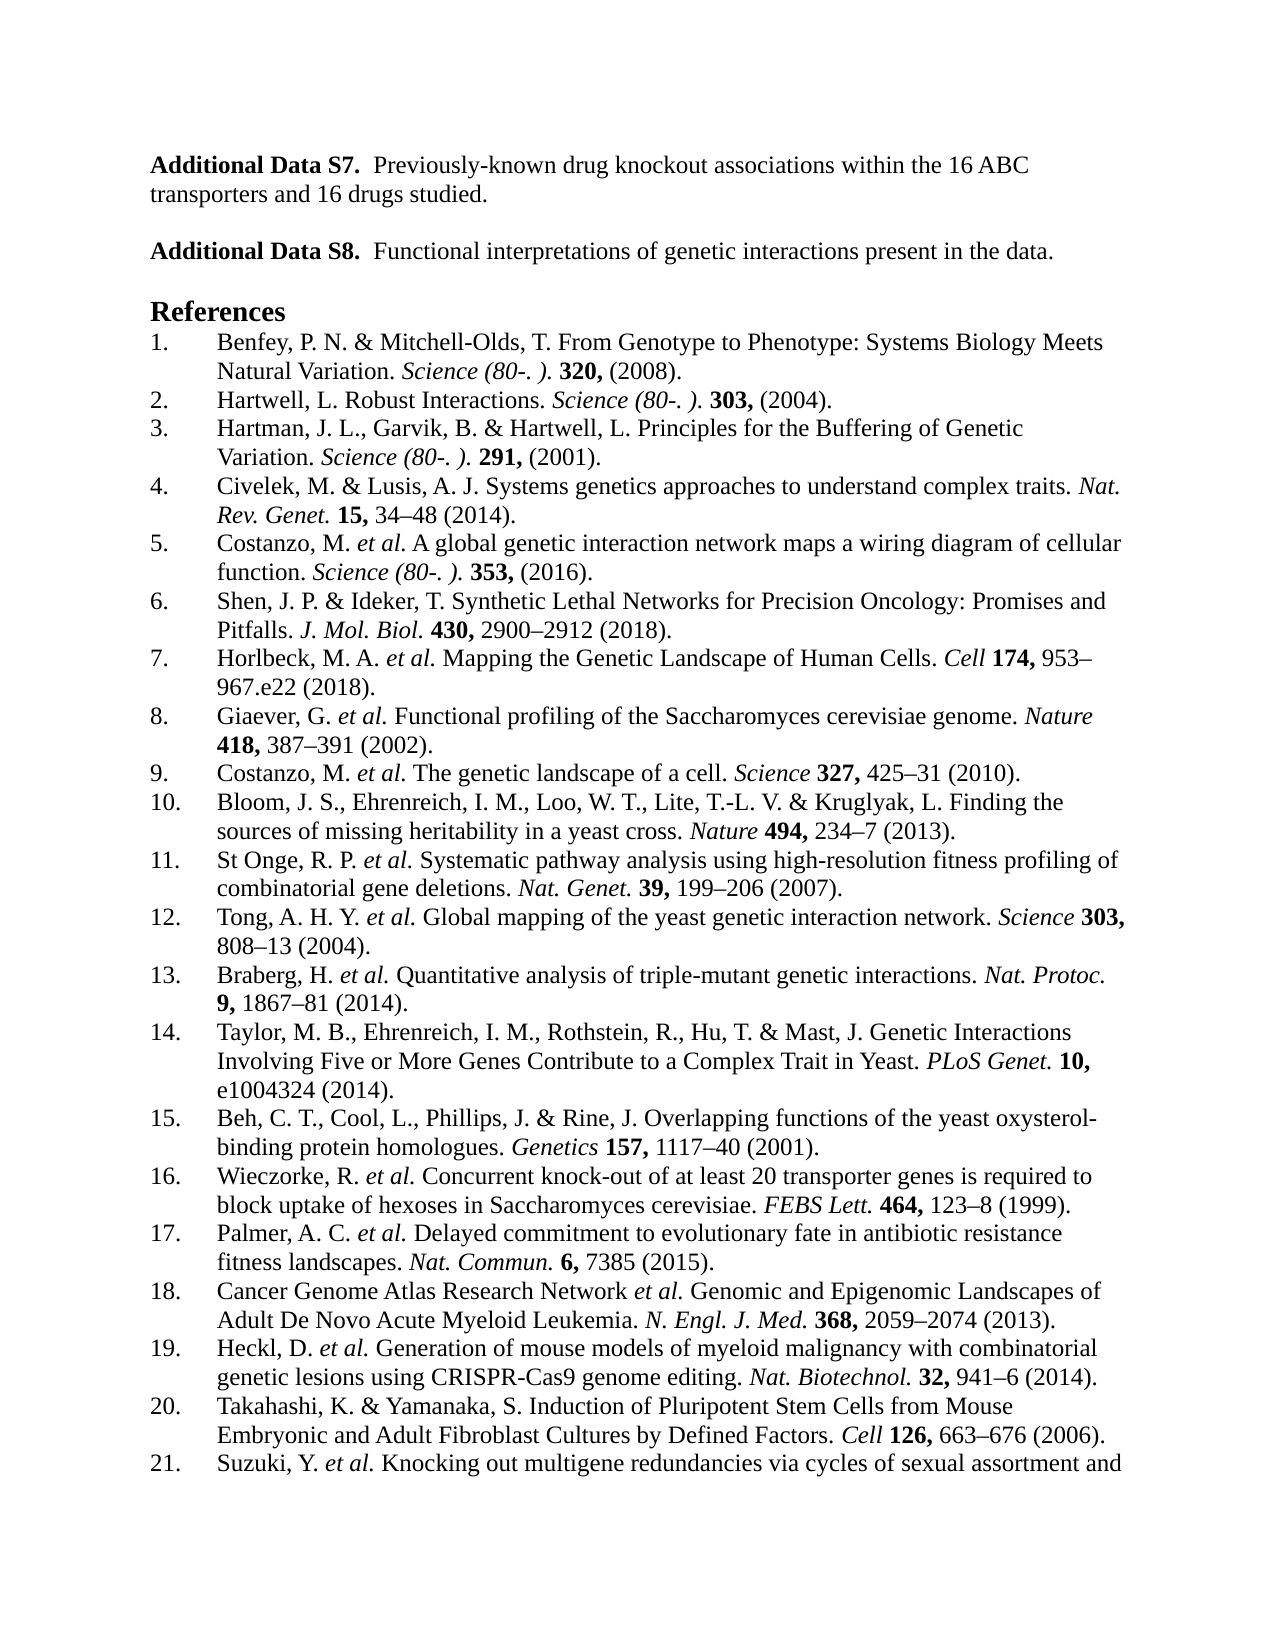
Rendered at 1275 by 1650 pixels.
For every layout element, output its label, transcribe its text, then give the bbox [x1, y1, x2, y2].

subtitle Additional Data S8. Functional interpretations of genetic interactions present in the data. [150, 236, 1125, 265]
text 13. Braberg, H. et al. Quantitative analysis of triple-mutant genetic interactions. Nat. Protoc. 9, 1867–81 (2014). [150, 960, 1125, 1017]
text 21. Suzuki, Y. et al. Knocking out multigene redundancies via cycles of sexual assortment and [150, 1448, 1125, 1477]
text 8. Giaever, G. et al. Functional profiling of the Saccharomyces cerevisiae genome. Nature 418, 387–391 (2002). [150, 701, 1125, 758]
text 16. Wieczorke, R. et al. Concurrent knock-out of at least 20 transporter genes is required to block uptake of hexoses in Saccharomyces cerevisiae. FEBS Lett. 464, 123–8 (1999). [150, 1161, 1125, 1218]
subtitle Additional Data S7. Previously-known drug knockout associations within the 16 ABC transporters and 16 drugs studied. [150, 150, 1125, 207]
text 3. Hartman, J. L., Garvik, B. & Hartwell, L. Principles for the Buffering of Genetic Variation. Science (80-. ). 291, (2001). [150, 413, 1125, 471]
text 11. St Onge, R. P. et al. Systematic pathway analysis using high-resolution fitness profiling of combinatorial gene deletions. Nat. Genet. 39, 199–206 (2007). [150, 845, 1125, 902]
text 18. Cancer Genome Atlas Research Network et al. Genomic and Epigenomic Landscapes of Adult De Novo Acute Myeloid Leukemia. N. Engl. J. Med. 368, 2059–2074 (2013). [150, 1276, 1125, 1333]
text 12. Tong, A. H. Y. et al. Global mapping of the yeast genetic interaction network. Science 303, 808–13 (2004). [150, 902, 1125, 960]
text 15. Beh, C. T., Cool, L., Phillips, J. & Rine, J. Overlapping functions of the yeast oxysterol-binding protein homologues. Genetics 157, 1117–40 (2001). [150, 1103, 1125, 1161]
text 2. Hartwell, L. Robust Interactions. Science (80-. ). 303, (2004). [150, 385, 1125, 413]
text 17. Palmer, A. C. et al. Delayed commitment to evolutionary fate in antibiotic resistance fitness landscapes. Nat. Commun. 6, 7385 (2015). [150, 1218, 1125, 1276]
text 19. Heckl, D. et al. Generation of mouse models of myeloid malignancy with combinatorial genetic lesions using CRISPR-Cas9 genome editing. Nat. Biotechnol. 32, 941–6 (2014). [150, 1333, 1125, 1391]
text 14. Taylor, M. B., Ehrenreich, I. M., Rothstein, R., Hu, T. & Mast, J. Genetic Interactions Involving Five or More Genes Contribute to a Complex Trait in Yeast. PLoS Genet. 10, e1004324 (2014). [150, 1017, 1125, 1103]
text 10. Bloom, J. S., Ehrenreich, I. M., Loo, W. T., Lite, T.-L. V. & Kruglyak, L. Finding the sources of missing heritability in a yeast cross. Nature 494, 234–7 (2013). [150, 787, 1125, 845]
text 20. Takahashi, K. & Yamanaka, S. Induction of Pluripotent Stem Cells from Mouse Embryonic and Adult Fibroblast Cultures by Defined Factors. Cell 126, 663–676 (2006). [150, 1391, 1125, 1448]
text 5. Costanzo, M. et al. A global genetic interaction network maps a wiring diagram of cellular function. Science (80-. ). 353, (2016). [150, 528, 1125, 586]
text 4. Civelek, M. & Lusis, A. J. Systems genetics approaches to understand complex traits. Nat. Rev. Genet. 15, 34–48 (2014). [150, 471, 1125, 528]
text 9. Costanzo, M. et al. The genetic landscape of a cell. Science 327, 425–31 (2010). [150, 758, 1125, 787]
subtitle References [150, 294, 1125, 327]
text 1. Benfey, P. N. & Mitchell-Olds, T. From Genotype to Phenotype: Systems Biology Meets Natural Variation. Science (80-. ). 320, (2008). [150, 327, 1125, 385]
text 7. Horlbeck, M. A. et al. Mapping the Genetic Landscape of Human Cells. Cell 174, 953–967.e22 (2018). [150, 643, 1125, 701]
text 6. Shen, J. P. & Ideker, T. Synthetic Lethal Networks for Precision Oncology: Promises and Pitfalls. J. Mol. Biol. 430, 2900–2912 (2018). [150, 586, 1125, 643]
